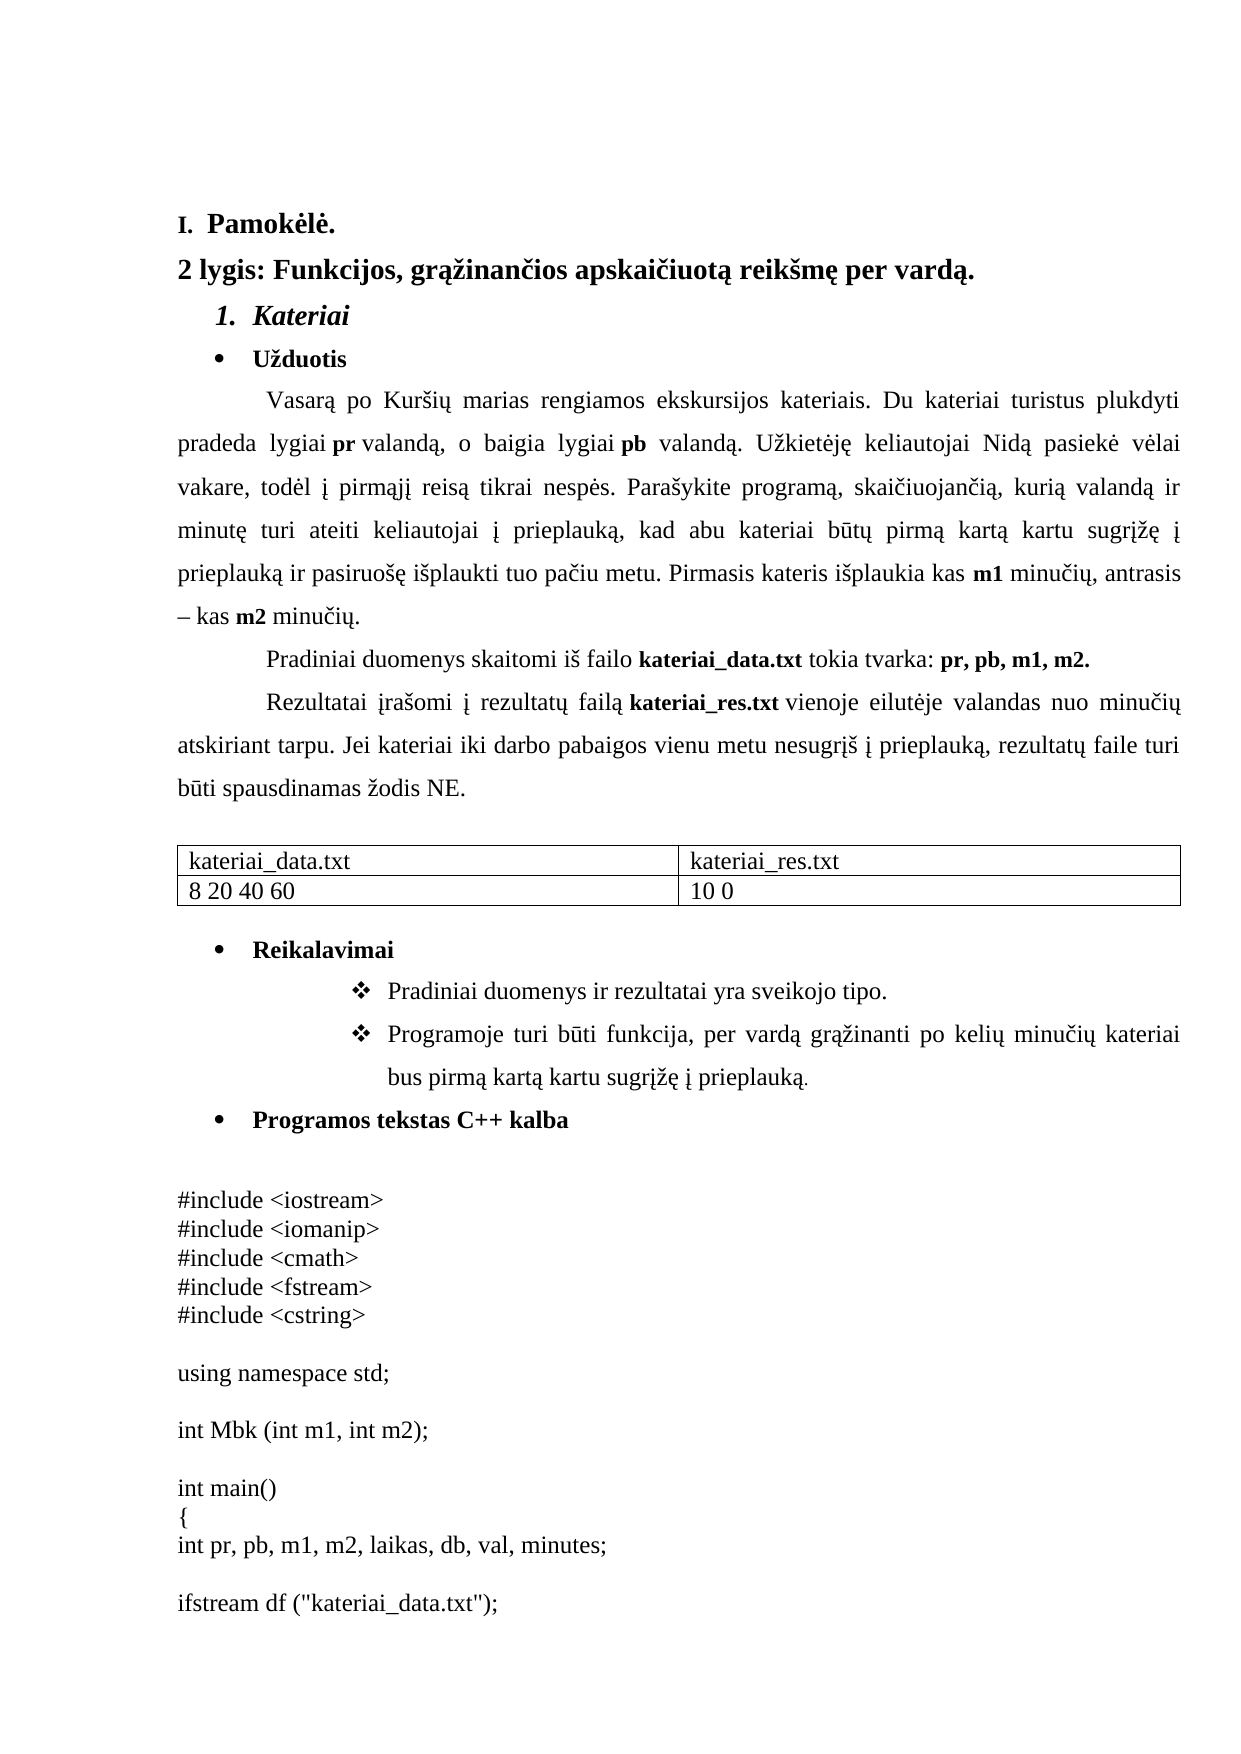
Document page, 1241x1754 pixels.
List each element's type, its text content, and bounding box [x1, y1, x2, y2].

list Užduotis [215, 344, 1181, 373]
text using namespace std; [177, 1358, 1181, 1387]
list Pradiniai duomenys ir rezultatai yra sveikojo tipo. [350, 976, 1181, 1005]
table_cell 8 20 40 60 [178, 876, 678, 905]
text int main() [177, 1473, 1181, 1502]
text Rezultatai įrašomi į rezultatų failą kateriai_res.txt vienoje eilutėje valandas nuo minučių atskiriant tarpu. Jei kateriai iki darbo pabaigos vienu metu nesugrįš į prieplauką, rezultatų faile turi būti spausdinamas žodis NE. [177, 687, 1181, 802]
text Vasarą po Kuršių marias rengiamos ekskursijos kateriais. Du kateriai turistus plukdyti pradeda lygiai pr valandą, o baigia lygiai pb valandą. Užkietėję keliautojai Nidą pasiekė vėlai vakare, todėl į pirmąjį reisą tikrai nespės. Parašykite programą, skaičiuojančią, kurią valandą ir minutę turi ateiti keliautojai į prieplauką, kad abu kateriai būtų pirmą kartą kartu sugrįžę į prieplauką ir pasiruošę išplaukti tuo pačiu metu. Pirmasis kateris išplaukia kas m1 minučių, antrasis – kas m2 minučių. [177, 385, 1181, 630]
text { [177, 1502, 1181, 1530]
list Programoje turi būti funkcija, per vardą grąžinanti po kelių minučių kateriai bus pirmą kartą kartu sugrįžę į prieplauką. [350, 1019, 1181, 1091]
text Pradiniai duomenys skaitomi iš failo kateriai_data.txt tokia tvarka: pr, pb, m1, m2. [177, 644, 1181, 673]
text ifstream df ("kateriai_data.txt"); [177, 1588, 1181, 1617]
text #include <cstring> [177, 1300, 1181, 1329]
list Programos tekstas C++ kalba [215, 1105, 1181, 1134]
text #include <iomanip> [177, 1214, 1181, 1243]
list Kateriai [215, 298, 1181, 332]
table_header kateriai_data.txt [178, 846, 678, 875]
list Pamokėlė. [177, 206, 1181, 239]
list Reikalavimai [215, 935, 1181, 963]
table_cell 10 0 [679, 876, 1180, 905]
text 2 lygis: Funkcijos, grąžinančios apskaičiuotą reikšmę per vardą. [177, 252, 1181, 286]
text int Mbk (int m1, int m2); [177, 1415, 1181, 1444]
text #include <iostream> [177, 1185, 1181, 1214]
text int pr, pb, m1, m2, laikas, db, val, minutes; [177, 1530, 1181, 1559]
text #include <fstream> [177, 1272, 1181, 1300]
text #include <cmath> [177, 1243, 1181, 1272]
table_header kateriai_res.txt [679, 846, 1180, 875]
